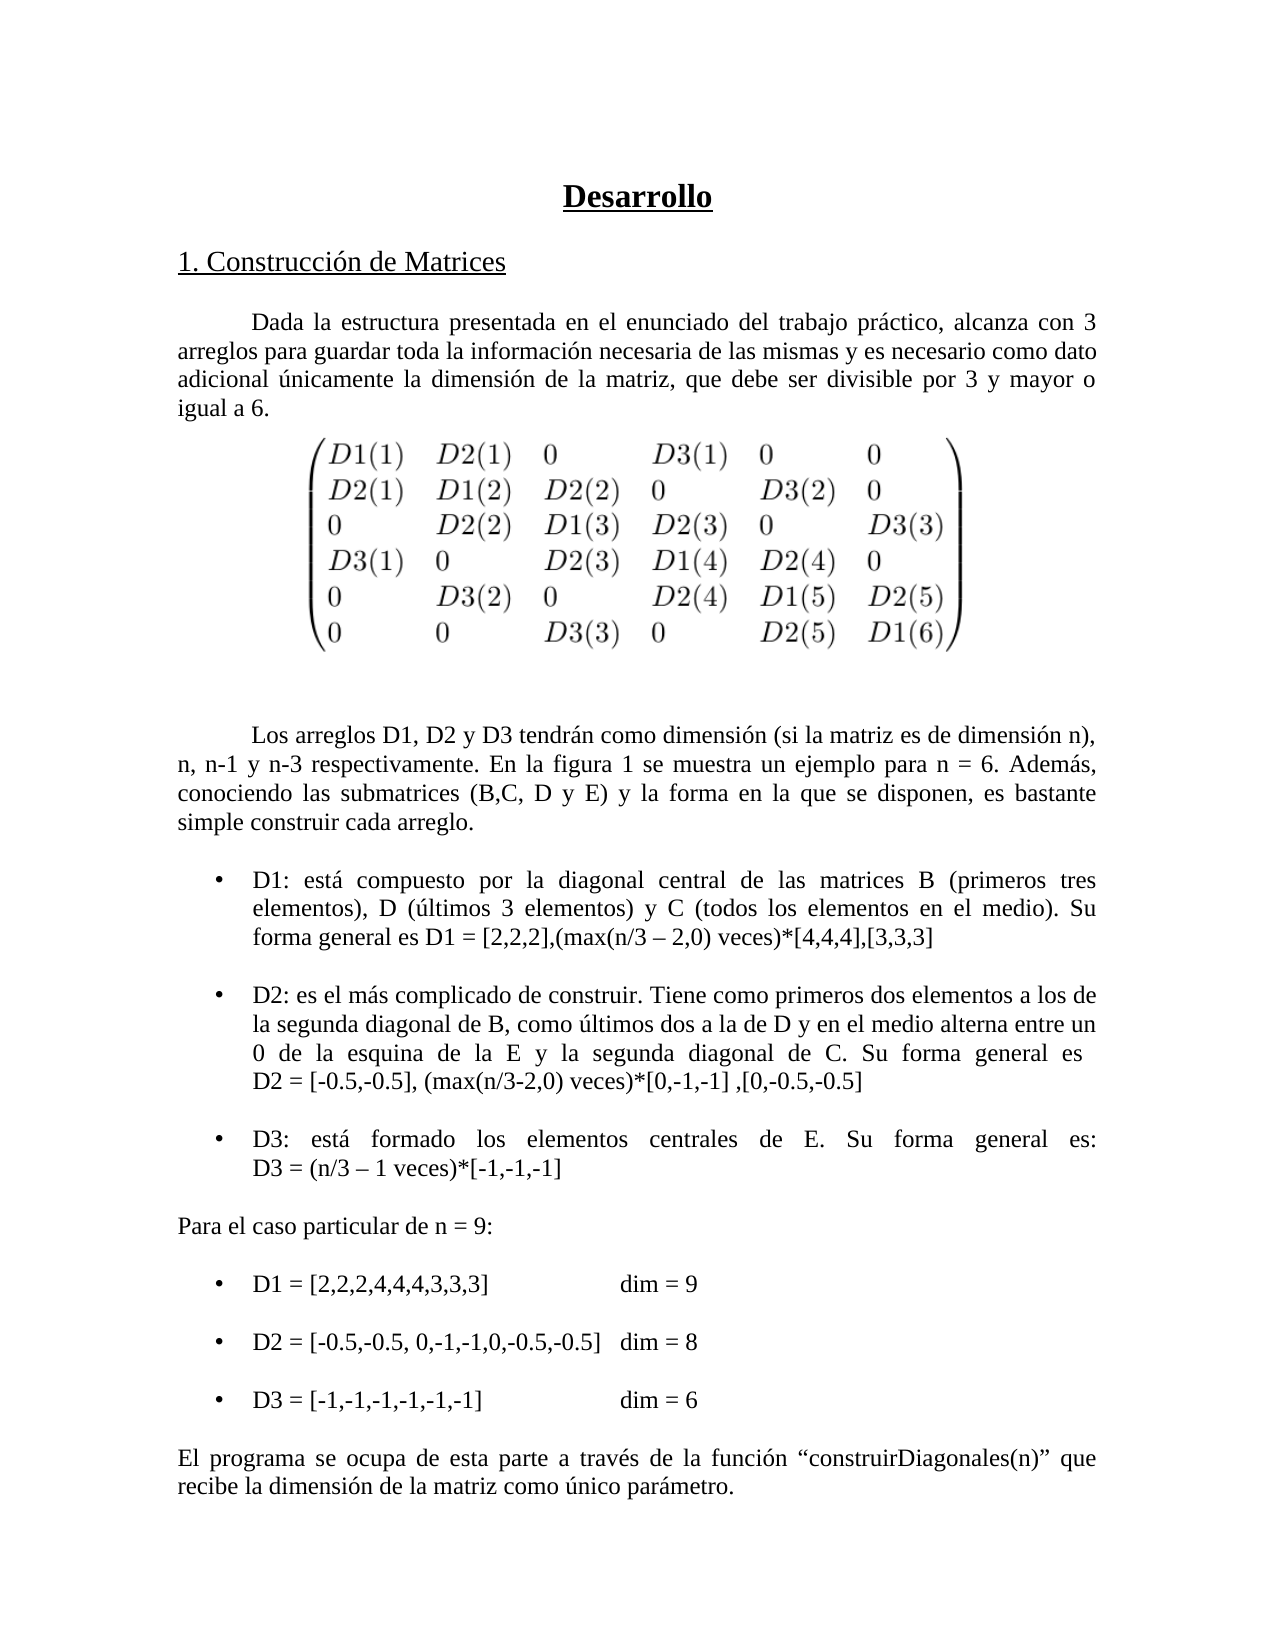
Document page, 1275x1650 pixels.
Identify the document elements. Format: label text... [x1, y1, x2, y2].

list D1 = [2,2,2,4,4,4,3,3,3] dim = 9 [215, 1269, 1098, 1298]
text Desarrollo [177, 177, 1098, 215]
list D3 = [-1,-1,-1,-1,-1,-1] dim = 6 [215, 1385, 1098, 1413]
picture [302, 429, 973, 663]
text Dada la estructura presentada en el enunciado del trabajo práctico, alcanza con 3 arreglos para guardar toda la información necesaria de las mismas y es necesario como dato adicional únicamente la dimensión de la matriz, que debe ser divisible por 3 y mayor o igual a 6. [177, 307, 1098, 422]
list D3: está formado los elementos centrales de E. Su forma general es: D3 = (n/3 – 1 veces)*[-1,-1,-1] [215, 1124, 1098, 1182]
list D1: está compuesto por la diagonal central de las matrices B (primeros tres elementos), D (últimos 3 elementos) y C (todos los elementos en el medio). Su forma general es D1 = [2,2,2],(max(n/3 – 2,0) veces)*[4,4,4],[3,3,3] [215, 865, 1098, 951]
text Los arreglos D1, D2 y D3 tendrán como dimensión (si la matriz es de dimensión n), n, n-1 y n-3 respectivamente. En la figura 1 se muestra un ejemplo para n = 6. Además, conociendo las submatrices (B,C, D y E) y la forma en la que se disponen, es bastante simple construir cada arreglo. [177, 721, 1098, 836]
text Para el caso particular de n = 9: [177, 1211, 1098, 1240]
list D2: es el más complicado de construir. Tiene como primeros dos elementos a los de la segunda diagonal de B, como últimos dos a la de D y en el medio alterna entre un 0 de la esquina de la E y la segunda diagonal de C. Su forma general es D2 = [-0.5,-0.5], (max(n/3-2,0) veces)*[0,-1,-1] ,[0,-0.5,-0.5] [215, 980, 1098, 1095]
text El programa se ocupa de esta parte a través de la función “construirDiagonales(n)” que recibe la dimensión de la matriz como único parámetro. [177, 1443, 1098, 1500]
text 1. Construcción de Matrices [177, 244, 1098, 278]
list D2 = [-0.5,-0.5, 0,-1,-1,0,-0.5,-0.5] dim = 8 [215, 1327, 1098, 1356]
